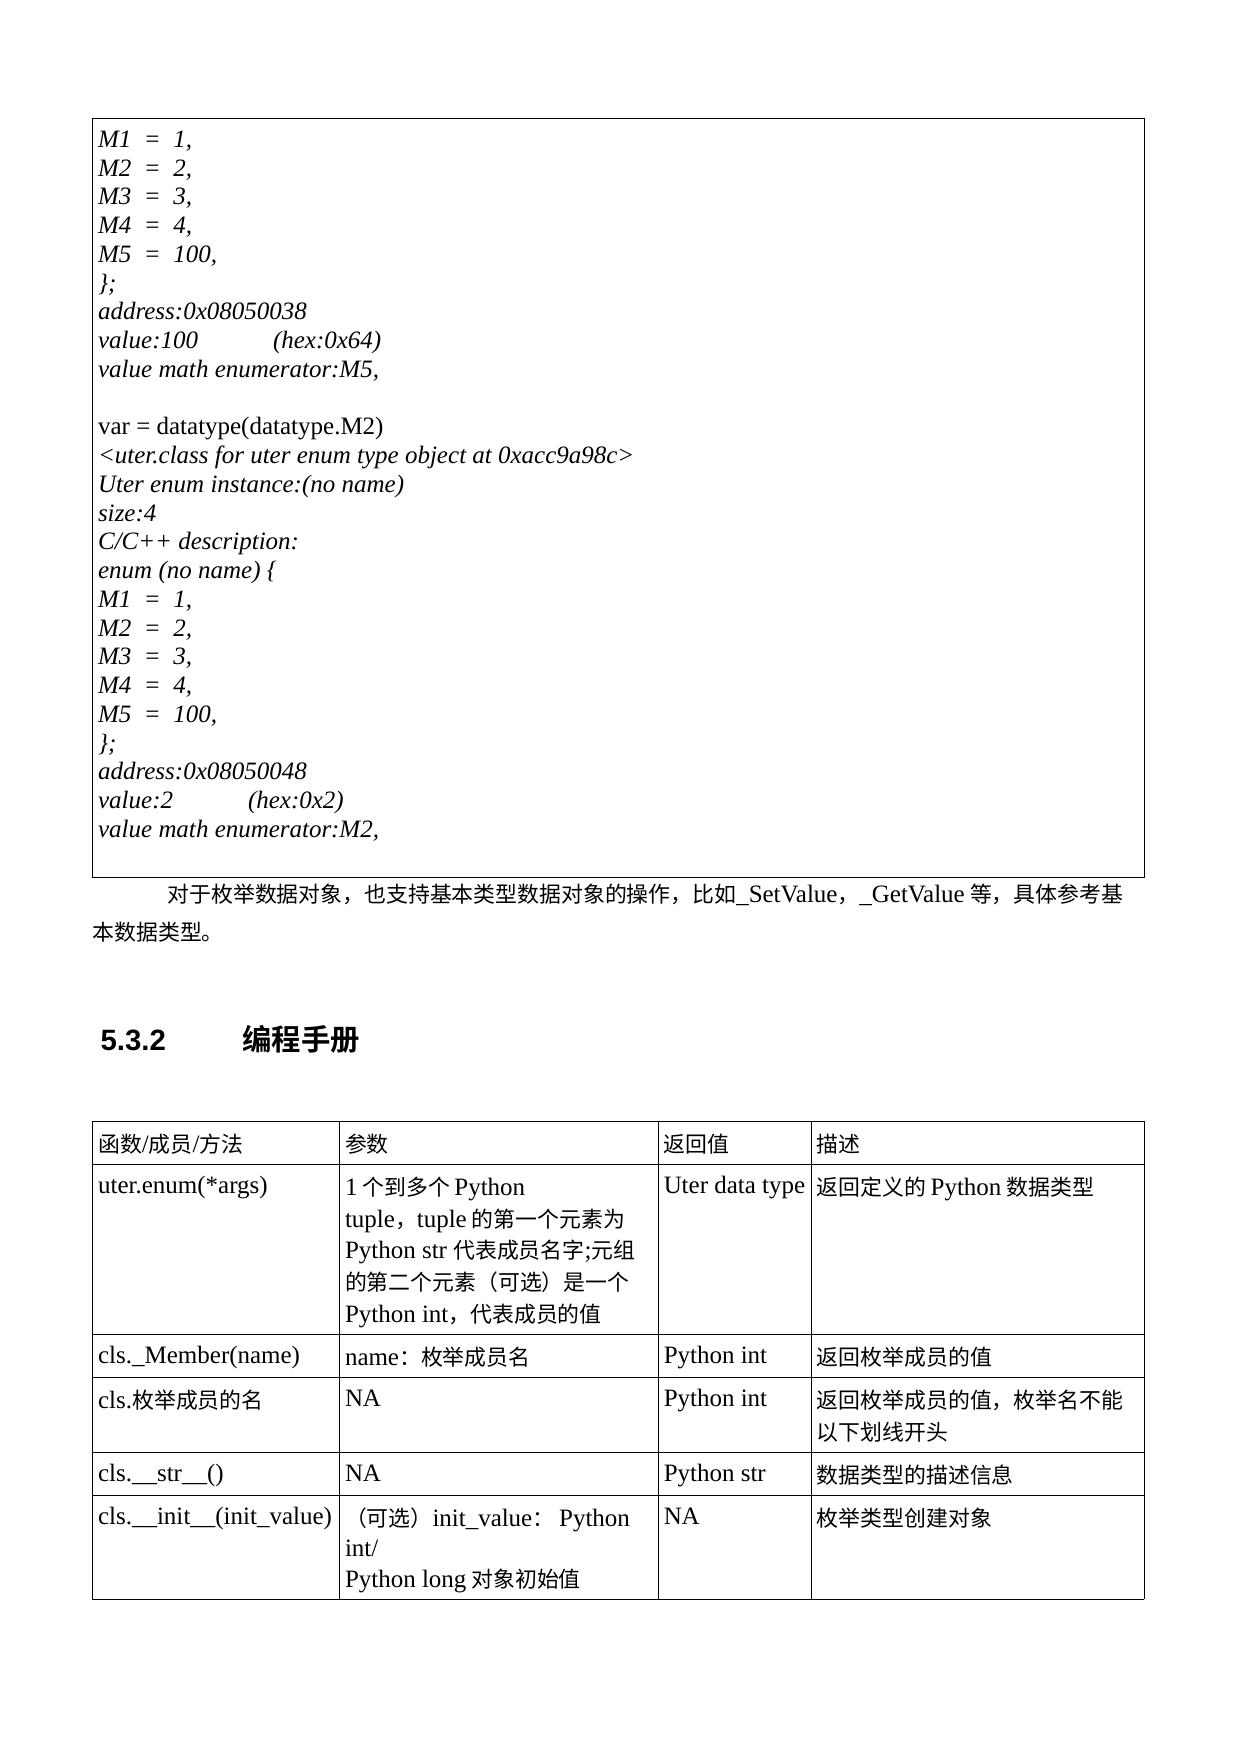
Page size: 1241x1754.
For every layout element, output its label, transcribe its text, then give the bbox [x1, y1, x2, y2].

table_header 参数 [340, 1122, 658, 1164]
table_cell cls.枚举成员的名 [93, 1378, 339, 1452]
table_cell cls._Member(name) [93, 1335, 339, 1377]
table_header 描述 [812, 1122, 1144, 1164]
table_cell cls.__str__() [93, 1453, 339, 1495]
table_cell （可选）init_value： Python int/ Python long对象初始值 [340, 1496, 658, 1599]
table_header 返回值 [659, 1122, 811, 1164]
subtitle 编程手册 [92, 1017, 1144, 1059]
table_cell 枚举类型创建对象 [812, 1496, 1144, 1599]
table_cell NA [659, 1496, 811, 1599]
table_cell Uter data type [659, 1165, 811, 1334]
table_header M1 = 1, M2 = 2, M3 = 3, M4 = 4, M5 = 100, }; address:0x08050038 value:100 (hex:0x64) value math enumerator:M5, var = datatype(datatype.M2) <uter.class for uter enum type object at 0xacc9a98c> Uter enum instance:(no name) size:4 C/C++ description: enum (no name) { M1 = 1, M2 = 2, M3 = 3, M4 = 4, M5 = 100, }; address:0x08050048 value:2 (hex:0x2) value math enumerator:M2, [93, 119, 1144, 877]
table_cell Python str [659, 1453, 811, 1495]
table_cell 1个到多个Python tuple，tuple的第一个元素为Python str 代表成员名字;元组的第二个元素（可选）是一个Python int，代表成员的值 [340, 1165, 658, 1334]
table_cell NA [340, 1378, 658, 1452]
table_cell 返回枚举成员的值，枚举名不能以下划线开头 [812, 1378, 1144, 1452]
table_cell Python int [659, 1335, 811, 1377]
table_cell 数据类型的描述信息 [812, 1453, 1144, 1495]
table_cell Python int [659, 1378, 811, 1452]
table_cell 返回定义的Python数据类型 [812, 1165, 1144, 1334]
table_cell uter.enum(*args) [93, 1165, 339, 1334]
table_header 函数/成员/方法 [93, 1122, 339, 1164]
table_cell name：枚举成员名 [340, 1335, 658, 1377]
table_cell NA [340, 1453, 658, 1495]
table_cell 返回枚举成员的值 [812, 1335, 1144, 1377]
text 对于枚举数据对象，也支持基本类型数据对象的操作，比如_SetValue，_GetValue等，具体参考基本数据类型。 [92, 878, 1144, 947]
table_cell cls.__init__(init_value) [93, 1496, 339, 1599]
